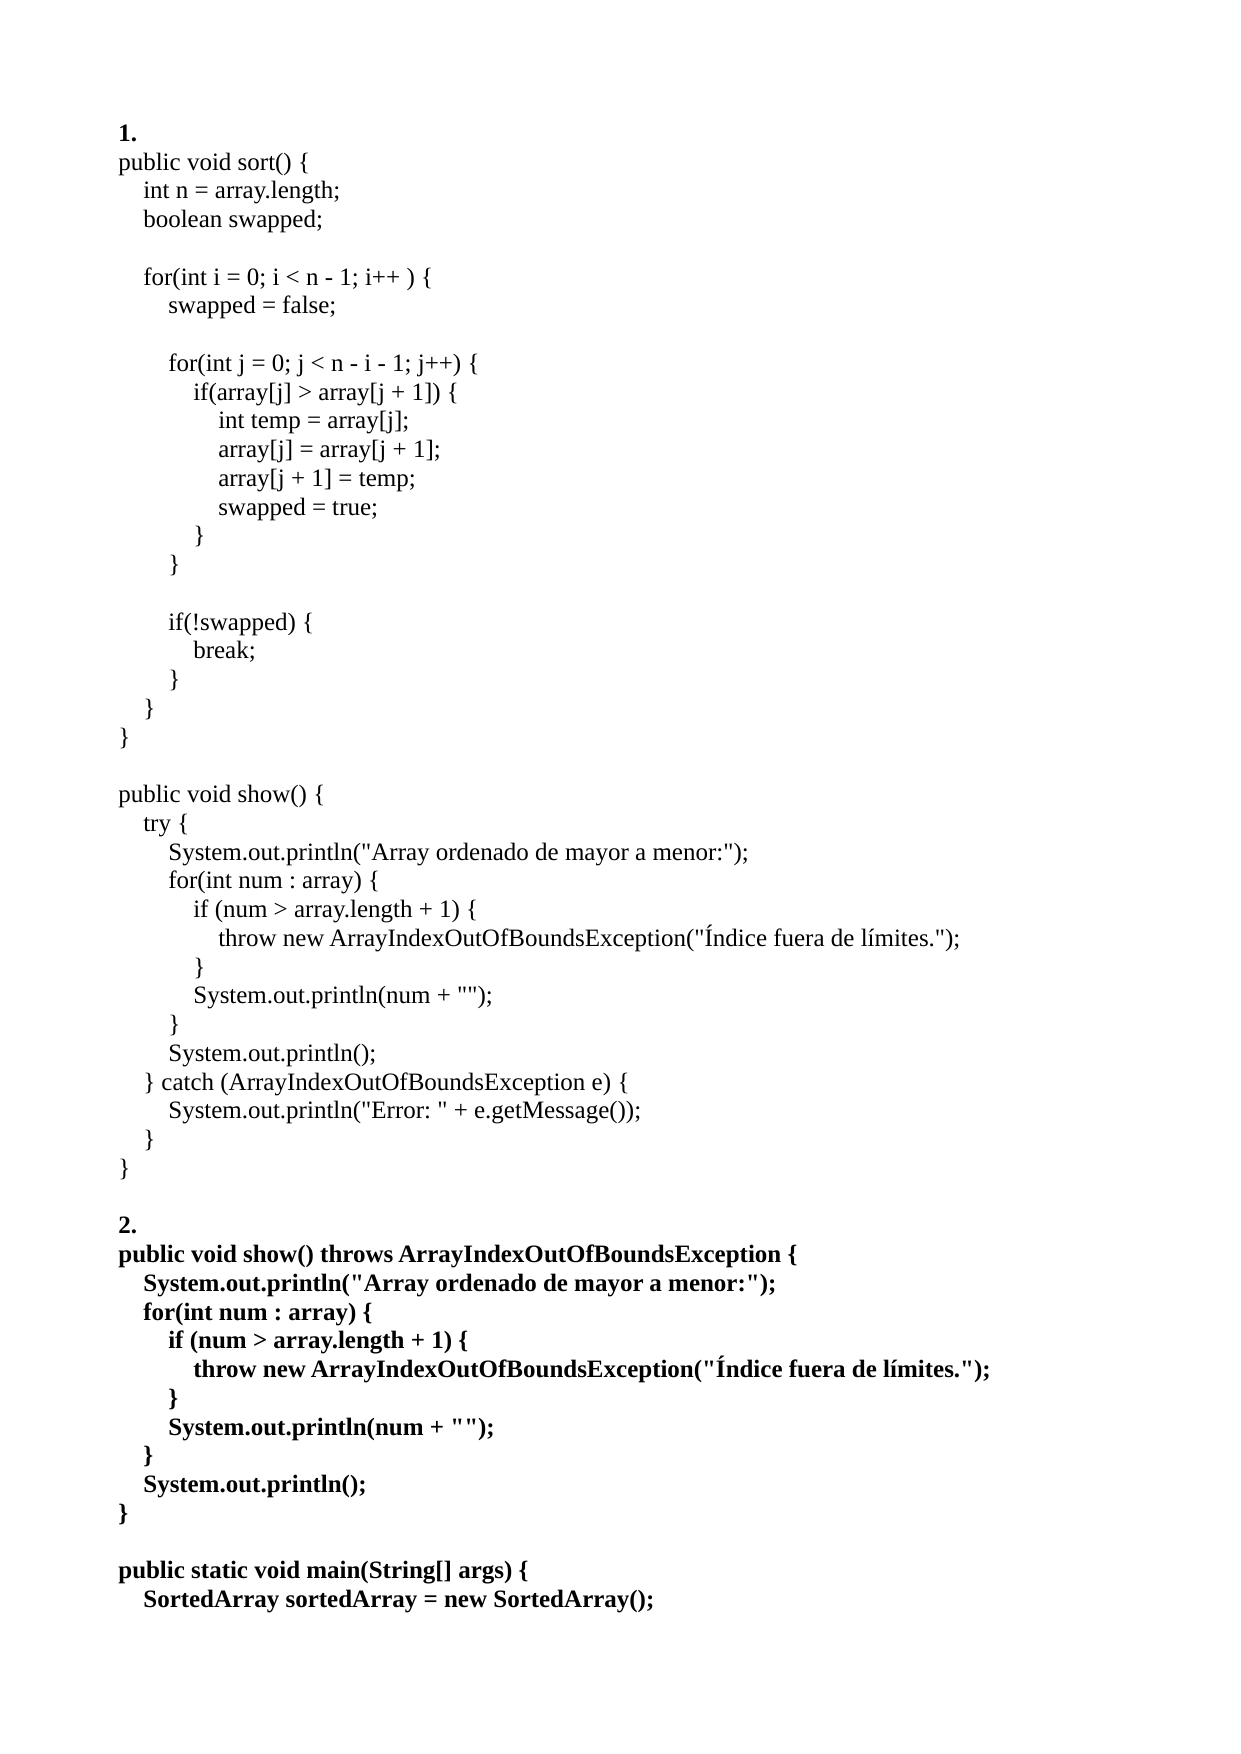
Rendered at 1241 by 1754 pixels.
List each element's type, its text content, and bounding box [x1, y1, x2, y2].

text public void show() { [118, 779, 1122, 808]
text if (num > array.length + 1) { [118, 894, 1122, 923]
text System.out.println("Array ordenado de mayor a menor:"); [118, 837, 1122, 866]
text } [118, 1383, 1122, 1412]
text try { [118, 808, 1122, 837]
text System.out.println(num + ""); [118, 981, 1122, 1009]
text public void show() throws ArrayIndexOutOfBoundsException { [118, 1239, 1122, 1268]
text System.out.println(num + ""); [118, 1412, 1122, 1441]
text for(int i = 0; i < n - 1; i++ ) { [118, 262, 1122, 291]
text for(int j = 0; j < n - i - 1; j++) { [118, 348, 1122, 377]
text } [118, 1441, 1122, 1469]
text boolean swapped; [118, 204, 1122, 233]
text } [118, 1124, 1122, 1153]
text throw new ArrayIndexOutOfBoundsException("Índice fuera de límites."); [118, 1354, 1122, 1383]
text System.out.println("Error: " + e.getMessage()); [118, 1096, 1122, 1124]
text if (num > array.length + 1) { [118, 1326, 1122, 1354]
text break; [118, 636, 1122, 664]
text 2. [118, 1211, 1122, 1239]
text } [118, 1498, 1122, 1527]
text swapped = true; [118, 492, 1122, 521]
text } [118, 952, 1122, 981]
text for(int num : array) { [118, 866, 1122, 894]
text for(int num : array) { [118, 1297, 1122, 1326]
text 1. [118, 118, 1122, 147]
text public static void main(String[] args) { [118, 1556, 1122, 1584]
text if(array[j] > array[j + 1]) { [118, 377, 1122, 406]
text } [118, 1153, 1122, 1182]
text array[j + 1] = temp; [118, 463, 1122, 492]
text } [118, 521, 1122, 549]
text } [118, 722, 1122, 751]
text public void sort() { [118, 147, 1122, 176]
text swapped = false; [118, 291, 1122, 319]
text int n = array.length; [118, 176, 1122, 204]
text System.out.println(); [118, 1038, 1122, 1067]
text if(!swapped) { [118, 607, 1122, 636]
text System.out.println(); [118, 1469, 1122, 1498]
text } [118, 664, 1122, 693]
text } [118, 1009, 1122, 1038]
text int temp = array[j]; [118, 406, 1122, 434]
text } [118, 693, 1122, 722]
text System.out.println("Array ordenado de mayor a menor:"); [118, 1268, 1122, 1297]
text } catch (ArrayIndexOutOfBoundsException e) { [118, 1067, 1122, 1096]
text throw new ArrayIndexOutOfBoundsException("Índice fuera de límites."); [118, 923, 1122, 952]
text array[j] = array[j + 1]; [118, 434, 1122, 463]
text SortedArray sortedArray = new SortedArray(); [118, 1584, 1122, 1613]
text } [118, 549, 1122, 578]
